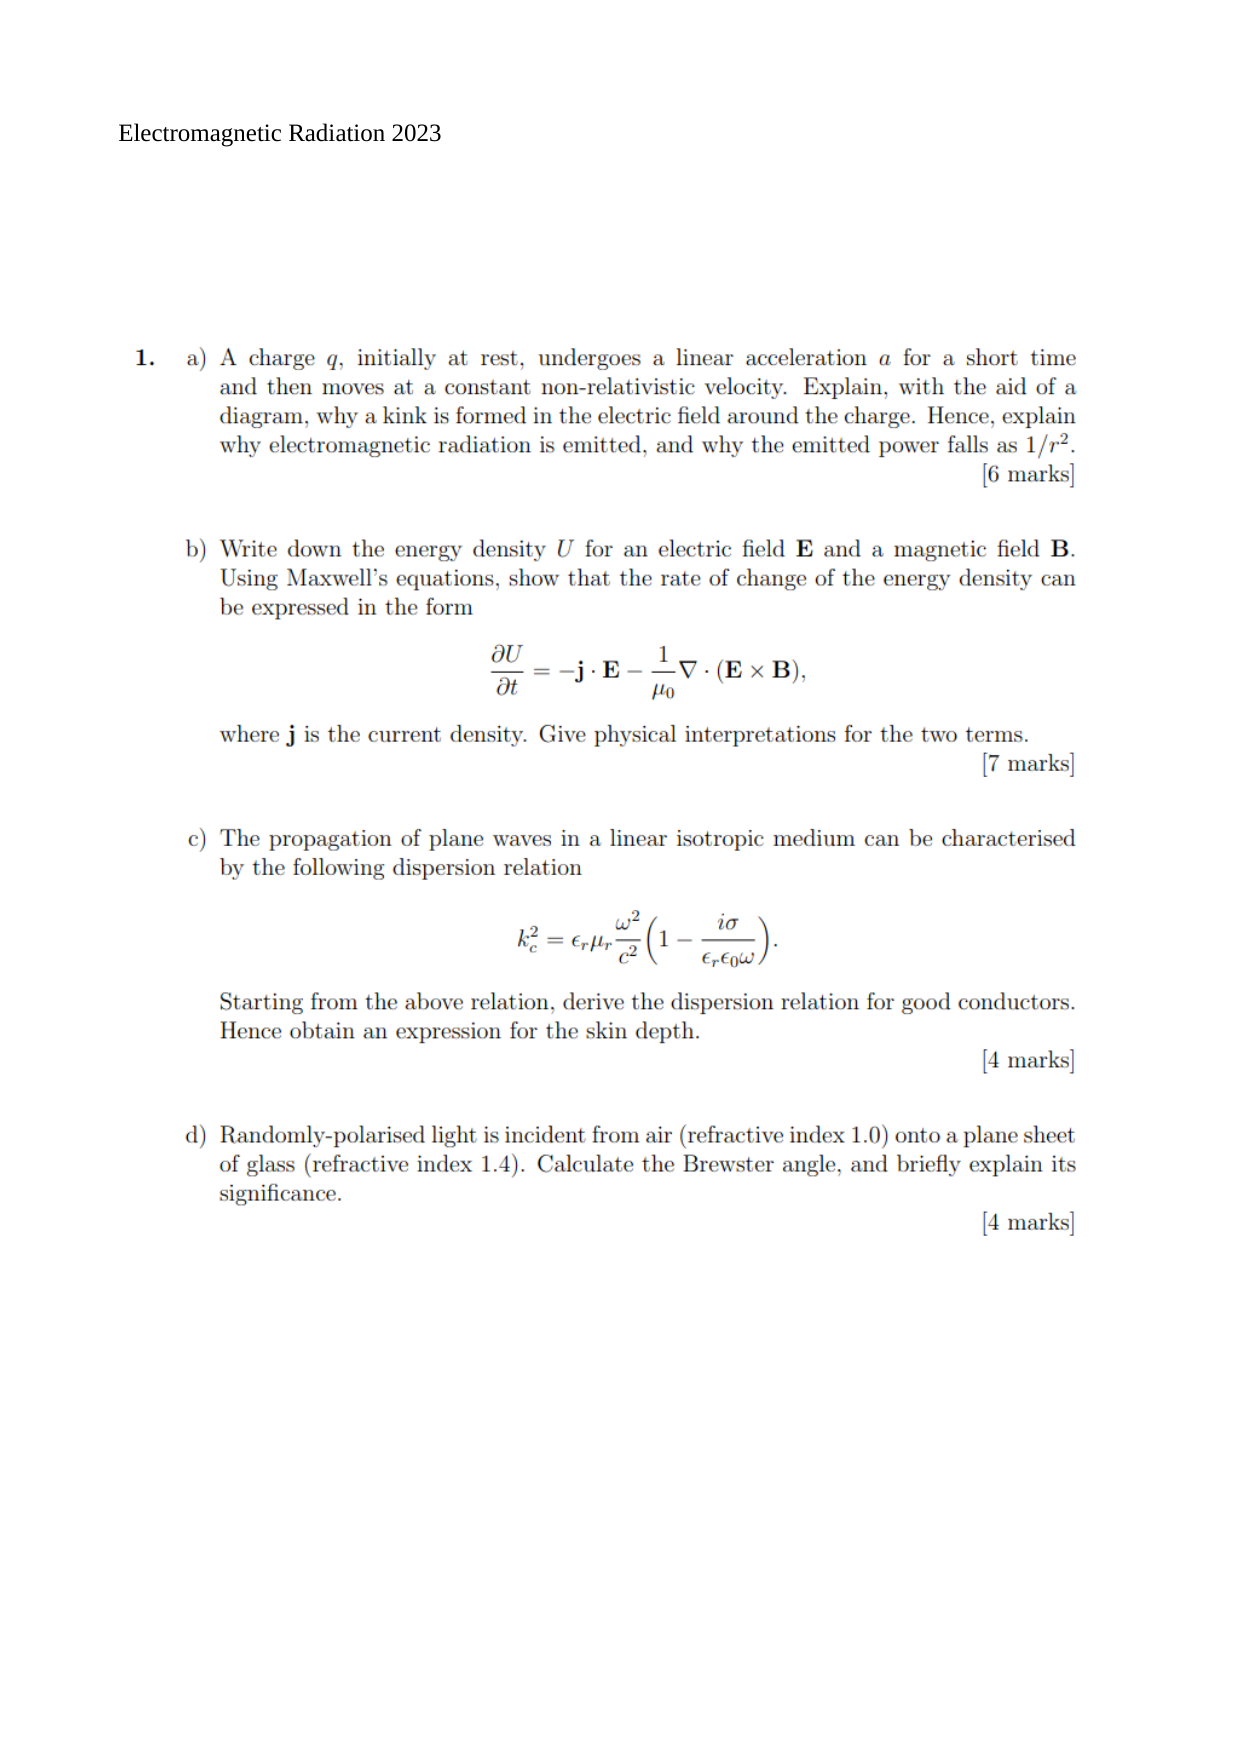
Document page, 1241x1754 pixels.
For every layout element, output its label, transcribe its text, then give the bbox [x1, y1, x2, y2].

text Electromagnetic Radiation 2023 [118, 118, 1122, 147]
picture [118, 336, 1122, 1254]
